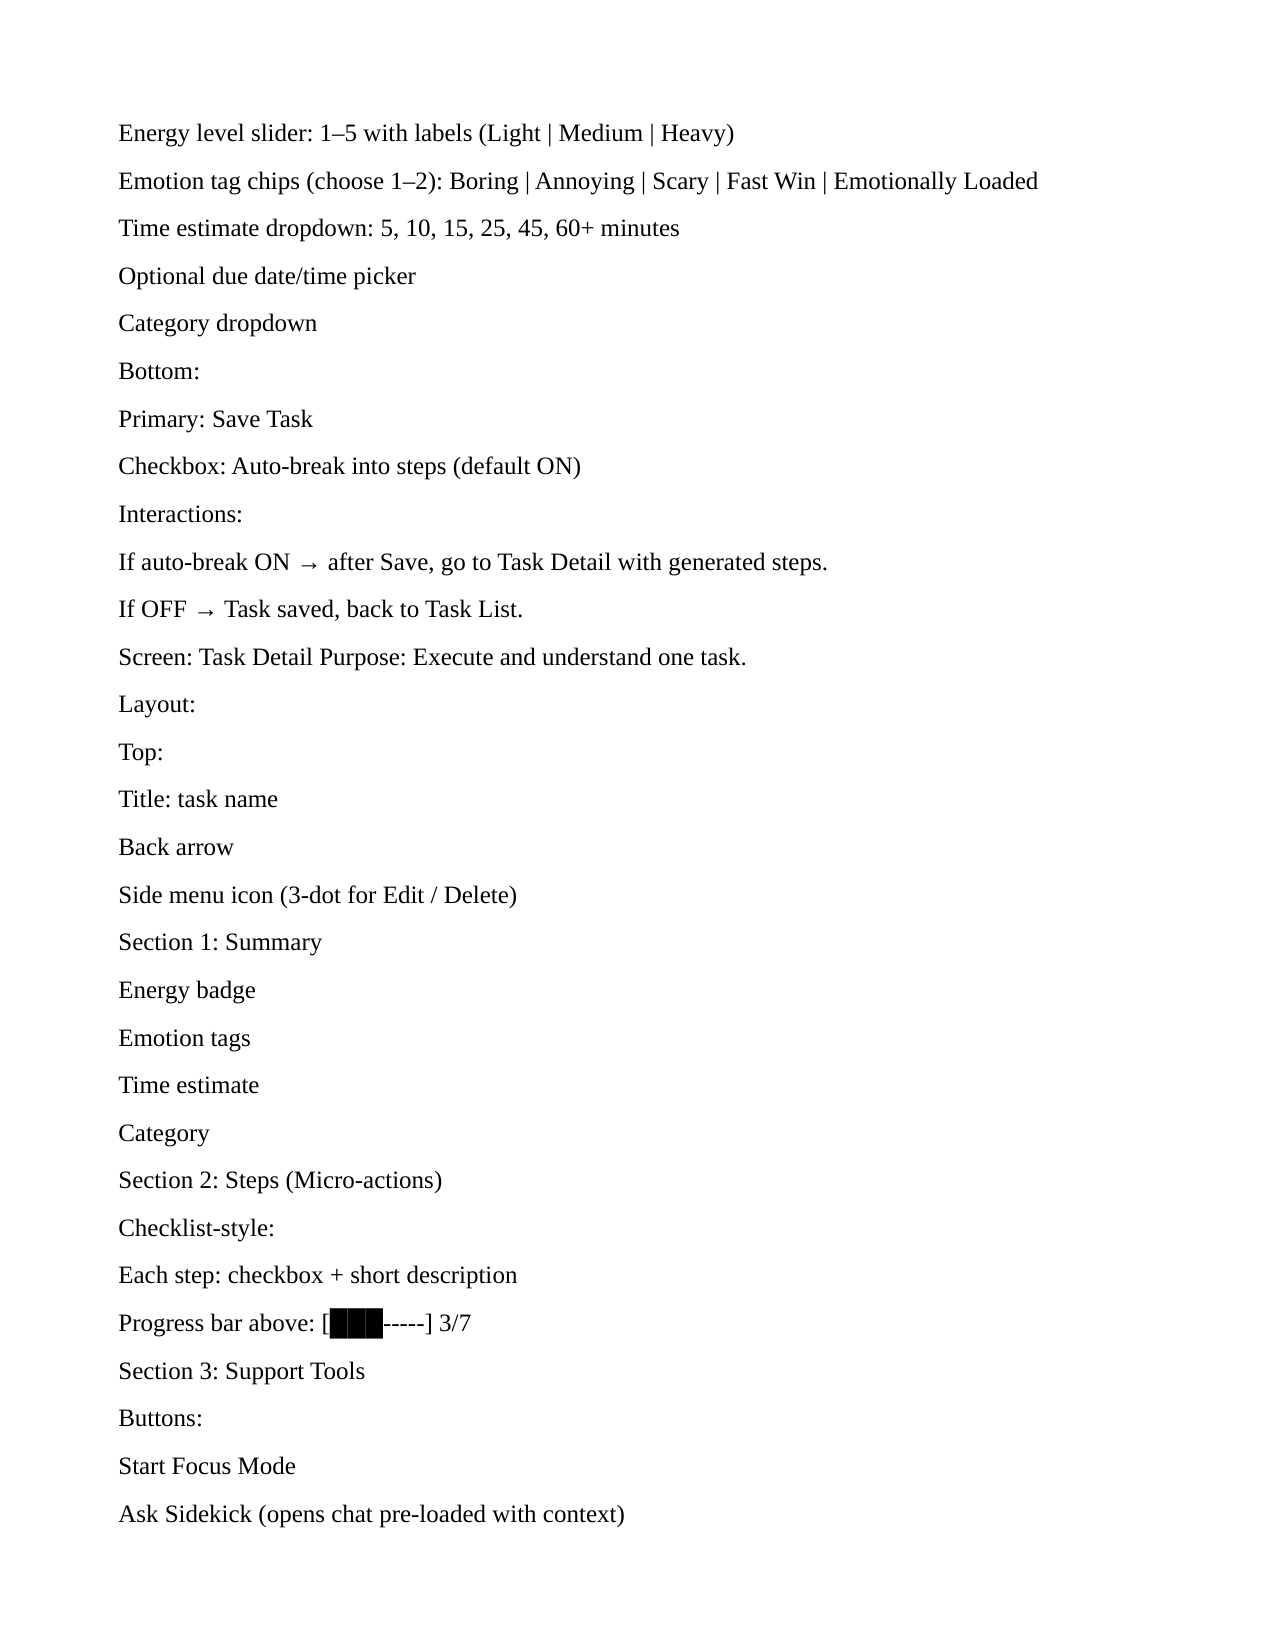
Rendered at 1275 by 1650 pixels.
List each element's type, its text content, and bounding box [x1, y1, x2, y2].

text Start Focus Mode [118, 1451, 1157, 1480]
text Section 3: Support Tools [118, 1356, 1157, 1384]
text Emotion tags [118, 1023, 1157, 1051]
text Category [118, 1118, 1157, 1147]
text If auto-break ON → after Save, go to Task Detail with generated steps. [118, 547, 1157, 575]
text If OFF → Task saved, back to Task List. [118, 594, 1157, 623]
text Interactions: [118, 499, 1157, 528]
text Progress bar above: [███-----] 3/7 [383, 1308, 1157, 1337]
text Section 2: Steps (Micro-actions) [118, 1165, 1157, 1194]
text Ask Sidekick (opens chat pre-loaded with context) [118, 1499, 1157, 1527]
text Layout: [118, 689, 1157, 718]
text Emotion tag chips (choose 1–2): Boring | Annoying | Scary | Fast Win | Emotionally Loaded [118, 166, 1157, 194]
text Buttons: [118, 1403, 1157, 1432]
text Optional due date/time picker [118, 261, 1157, 290]
text Title: task name [118, 784, 1157, 813]
text Screen: Task Detail Purpose: Execute and understand one task. [118, 642, 1157, 671]
text Primary: Save Task [118, 404, 1157, 432]
text Side menu icon (3-dot for Edit / Delete) [118, 880, 1157, 908]
text Progress bar above: [███-----] 3/7 [118, 1308, 329, 1337]
text Back arrow [118, 832, 1157, 861]
text Checklist-style: [118, 1213, 1157, 1242]
text Time estimate dropdown: 5, 10, 15, 25, 45, 60+ minutes [118, 213, 1157, 242]
text Checkbox: Auto-break into steps (default ON) [118, 451, 1157, 480]
text Bottom: [118, 356, 1157, 385]
text Time estimate [118, 1070, 1157, 1099]
text Section 1: Summary [118, 927, 1157, 956]
text Category dropdown [118, 308, 1157, 337]
text Each step: checkbox + short description [118, 1261, 1157, 1289]
text Energy level slider: 1–5 with labels (Light | Medium | Heavy) [118, 118, 1157, 147]
text Energy badge [118, 975, 1157, 1004]
text Top: [118, 737, 1157, 766]
